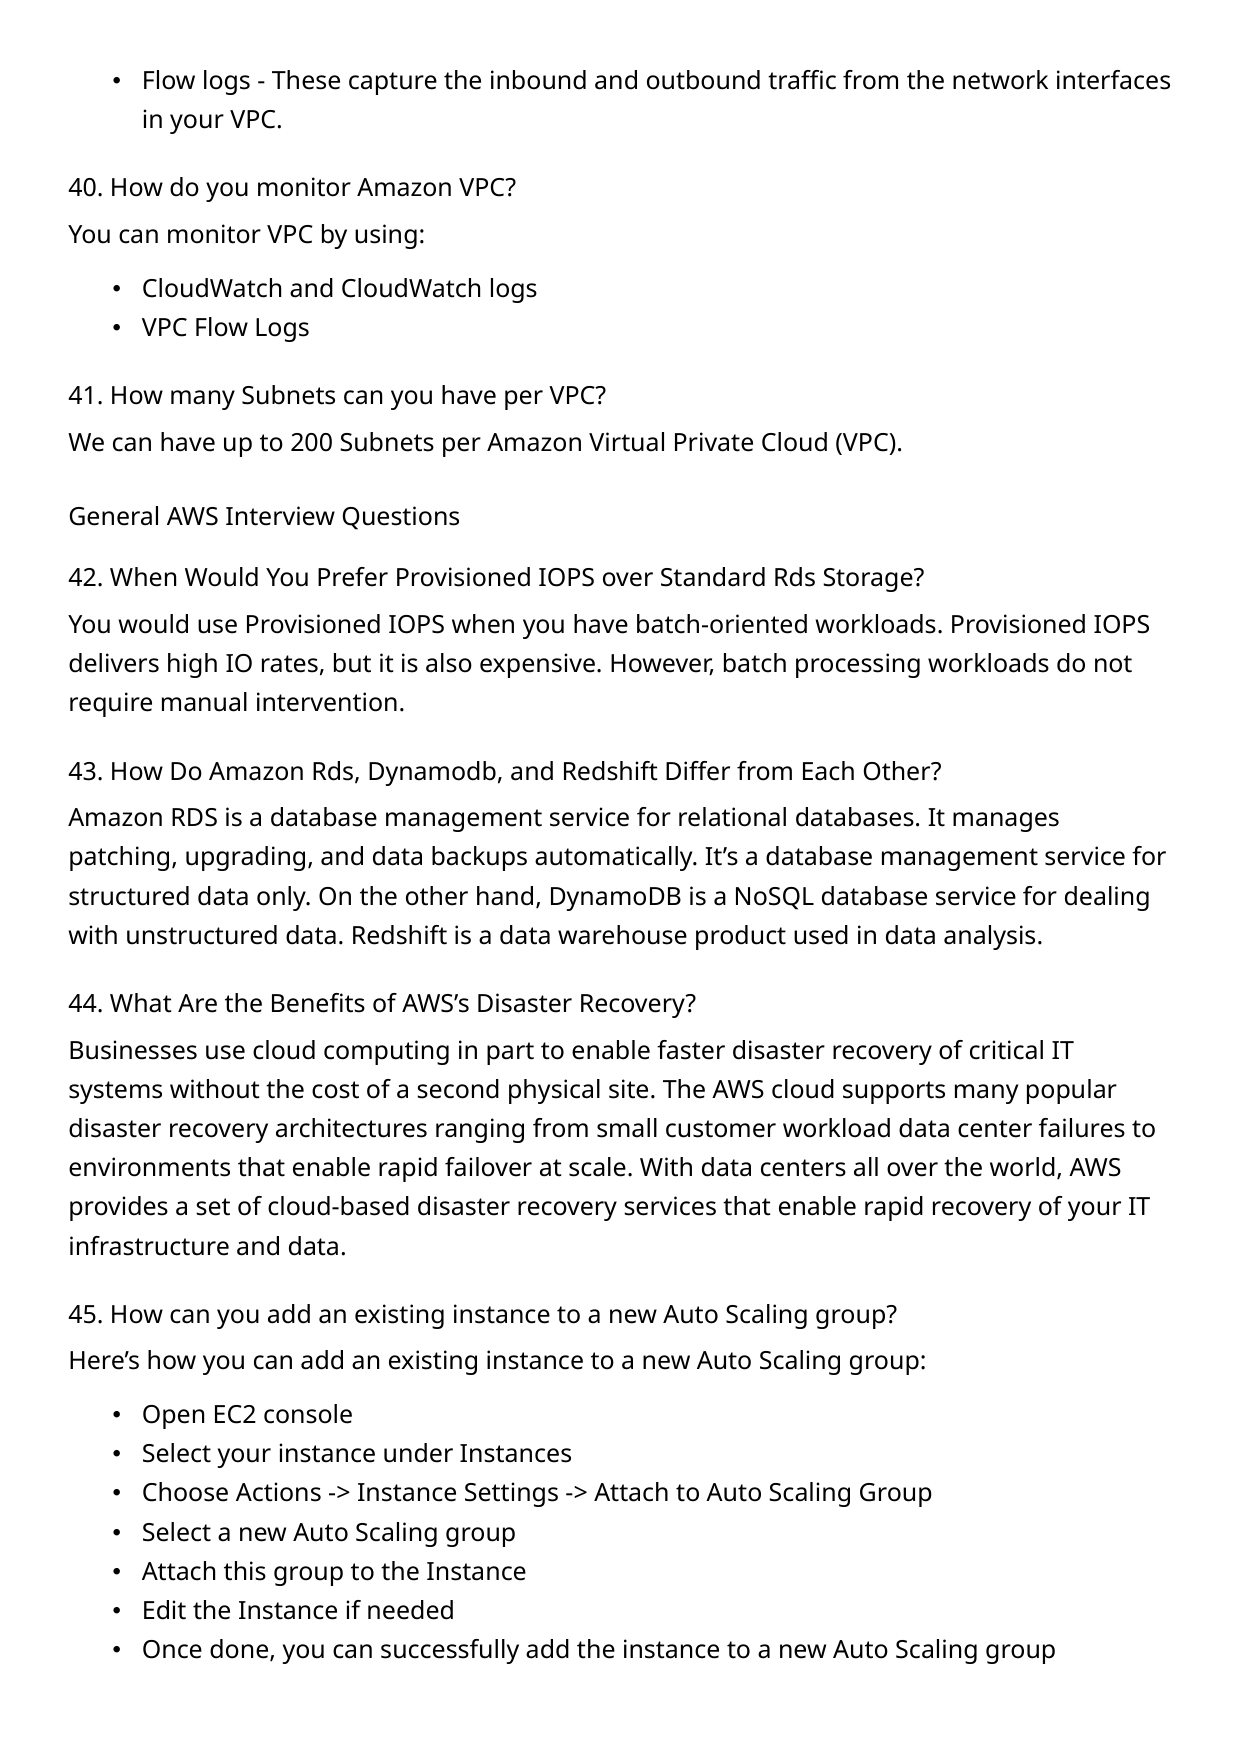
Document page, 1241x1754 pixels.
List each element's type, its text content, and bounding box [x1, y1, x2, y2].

list VPC Flow Logs [112, 309, 1173, 343]
subtitle 44. What Are the Benefits of AWS’s Disaster Recovery? [68, 986, 1173, 1020]
text You can monitor VPC by using: [68, 217, 1173, 251]
list Edit the Instance if needed [112, 1593, 1173, 1627]
list Attach this group to the Instance [112, 1553, 1173, 1587]
subtitle 42. When Would You Prefer Provisioned IOPS over Standard Rds Storage? [68, 560, 1173, 594]
text Here’s how you can add an existing instance to a new Auto Scaling group: [68, 1343, 1173, 1377]
list Open EC2 console [112, 1397, 1173, 1431]
subtitle 41. How many Subnets can you have per VPC? [68, 378, 1173, 412]
subtitle General AWS Interview Questions [68, 499, 1173, 533]
list Once done, you can successfully add the instance to a new Auto Scaling group [112, 1632, 1173, 1666]
text You would use Provisioned IOPS when you have batch-oriented workloads. Provisioned IOPS delivers high IO rates, but it is also expensive. However, batch processing workloads do not require manual intervention. [68, 607, 1173, 719]
text We can have up to 200 Subnets per Amazon Virtual Private Cloud (VPC). [68, 424, 1173, 458]
subtitle 43. How Do Amazon Rds, Dynamodb, and Redshift Differ from Each Other? [68, 753, 1173, 787]
list Select a new Auto Scaling group [112, 1514, 1173, 1548]
subtitle 45. How can you add an existing instance to a new Auto Scaling group? [68, 1296, 1173, 1331]
text Businesses use cloud computing in part to enable faster disaster recovery of critical IT systems without the cost of a second physical site. The AWS cloud supports many popular disaster recovery architectures ranging from small customer workload data center failures to environments that enable rapid failover at scale. With data centers all over the world, AWS provides a set of cloud-based disaster recovery services that enable rapid recovery of your IT infrastructure and data. [68, 1032, 1173, 1262]
list Select your instance under Instances [112, 1436, 1173, 1470]
list Choose Actions -> Instance Settings -> Attach to Auto Scaling Group [112, 1475, 1173, 1509]
list CloudWatch and CloudWatch logs [112, 270, 1173, 304]
subtitle 40. How do you monitor Amazon VPC? [68, 170, 1173, 204]
text Amazon RDS is a database management service for relational databases. It manages patching, upgrading, and data backups automatically. It’s a database management service for structured data only. On the other hand, DynamoDB is a NoSQL database service for dealing with unstructured data. Redshift is a data warehouse product used in data analysis. [68, 800, 1173, 951]
list Flow logs - These capture the inbound and outbound traffic from the network interfaces in your VPC. [112, 62, 1173, 136]
